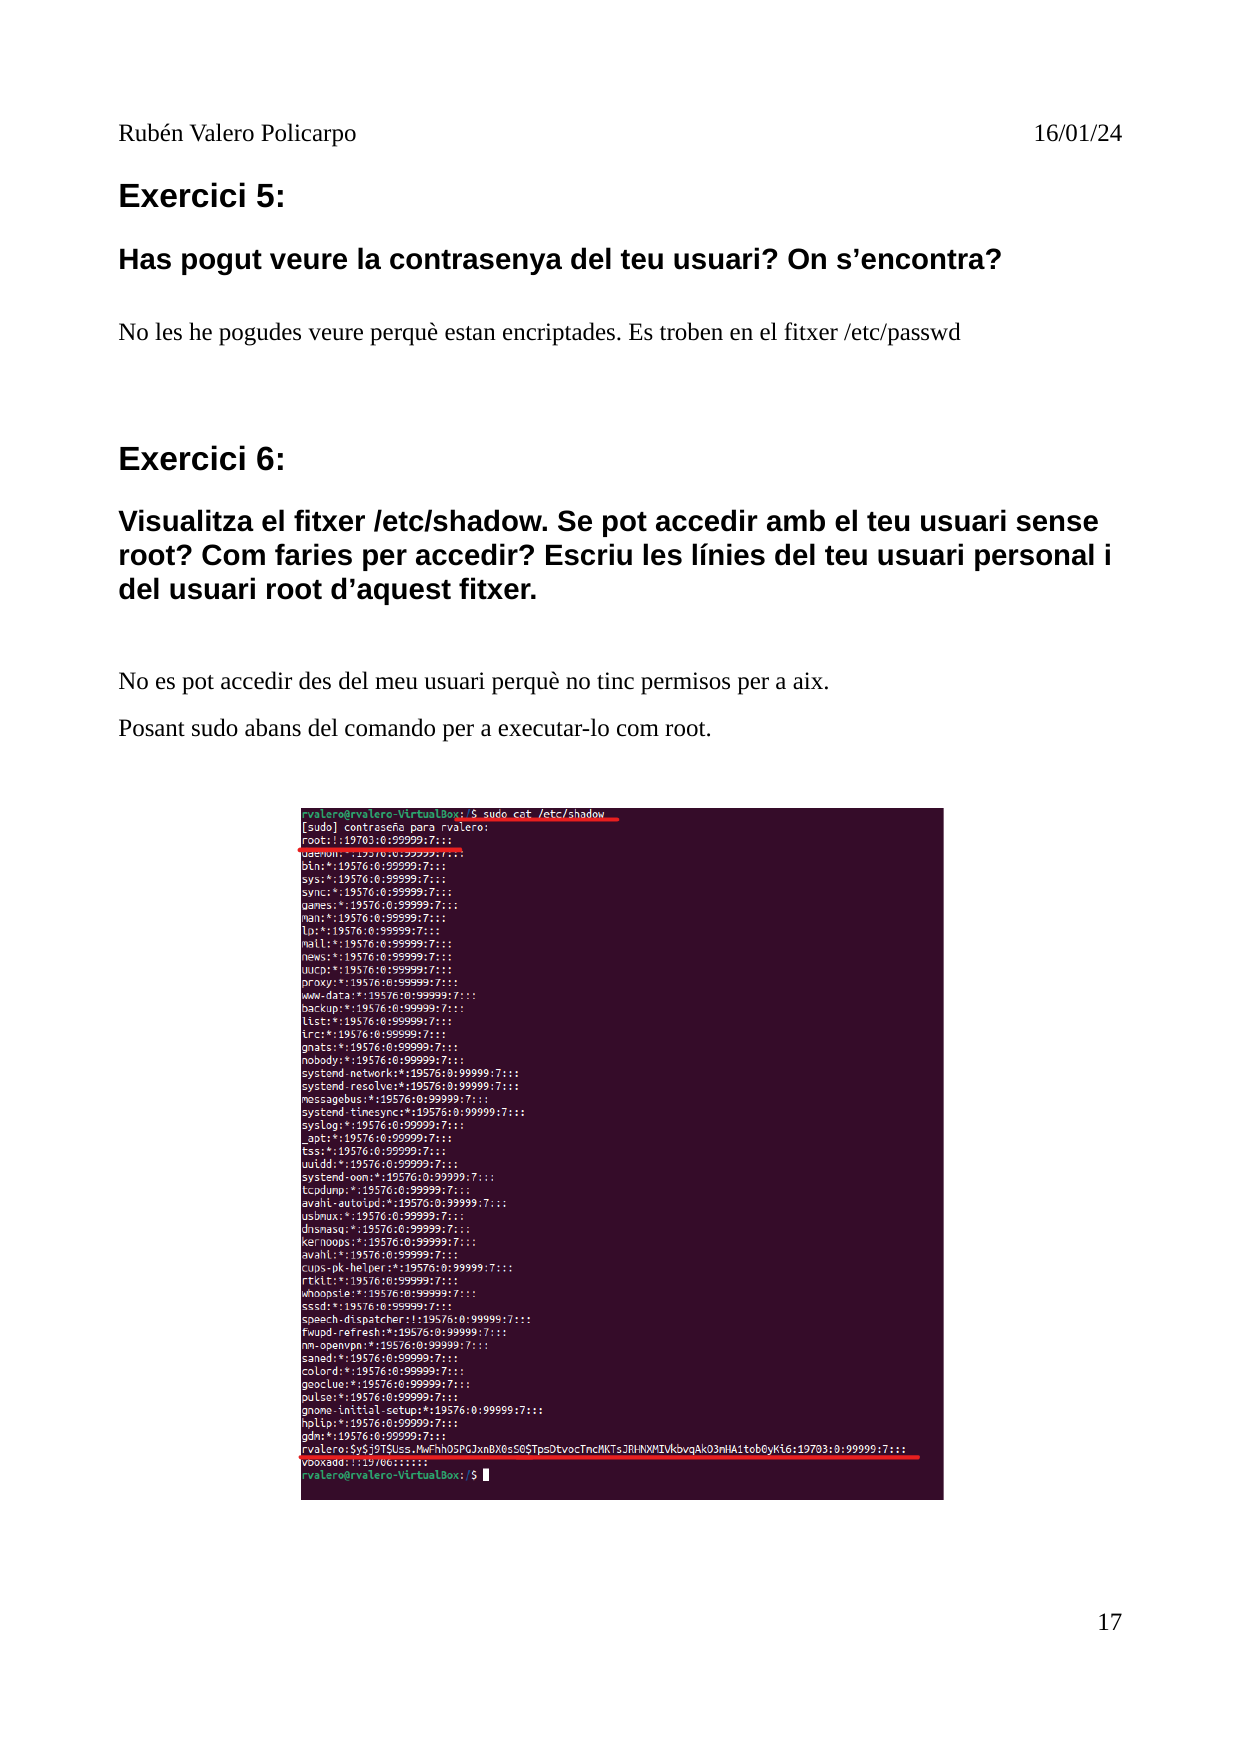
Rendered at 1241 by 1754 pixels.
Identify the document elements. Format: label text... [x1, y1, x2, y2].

picture [296, 808, 944, 1500]
subtitle Exercici 6: [118, 439, 1122, 477]
text No les he pogudes veure perquè estan encriptades. Es troben en el fitxer /etc/passwd [118, 317, 1122, 346]
text No es pot accedir des del meu usuari perquè no tinc permisos per a aix. [118, 666, 1122, 694]
subtitle Has pogut veure la contrasenya del teu usuari? On s’encontra? [118, 242, 1122, 276]
text Posant sudo abans del comando per a executar-lo com root. [118, 713, 1122, 742]
subtitle Visualitza el fitxer /etc/shadow. Se pot accedir amb el teu usuari sense root? Com faries per accedir? Escriu les línies del teu usuari personal i del usuari root d’aquest fitxer. [118, 504, 1122, 606]
subtitle Exercici 5: [118, 176, 1122, 215]
